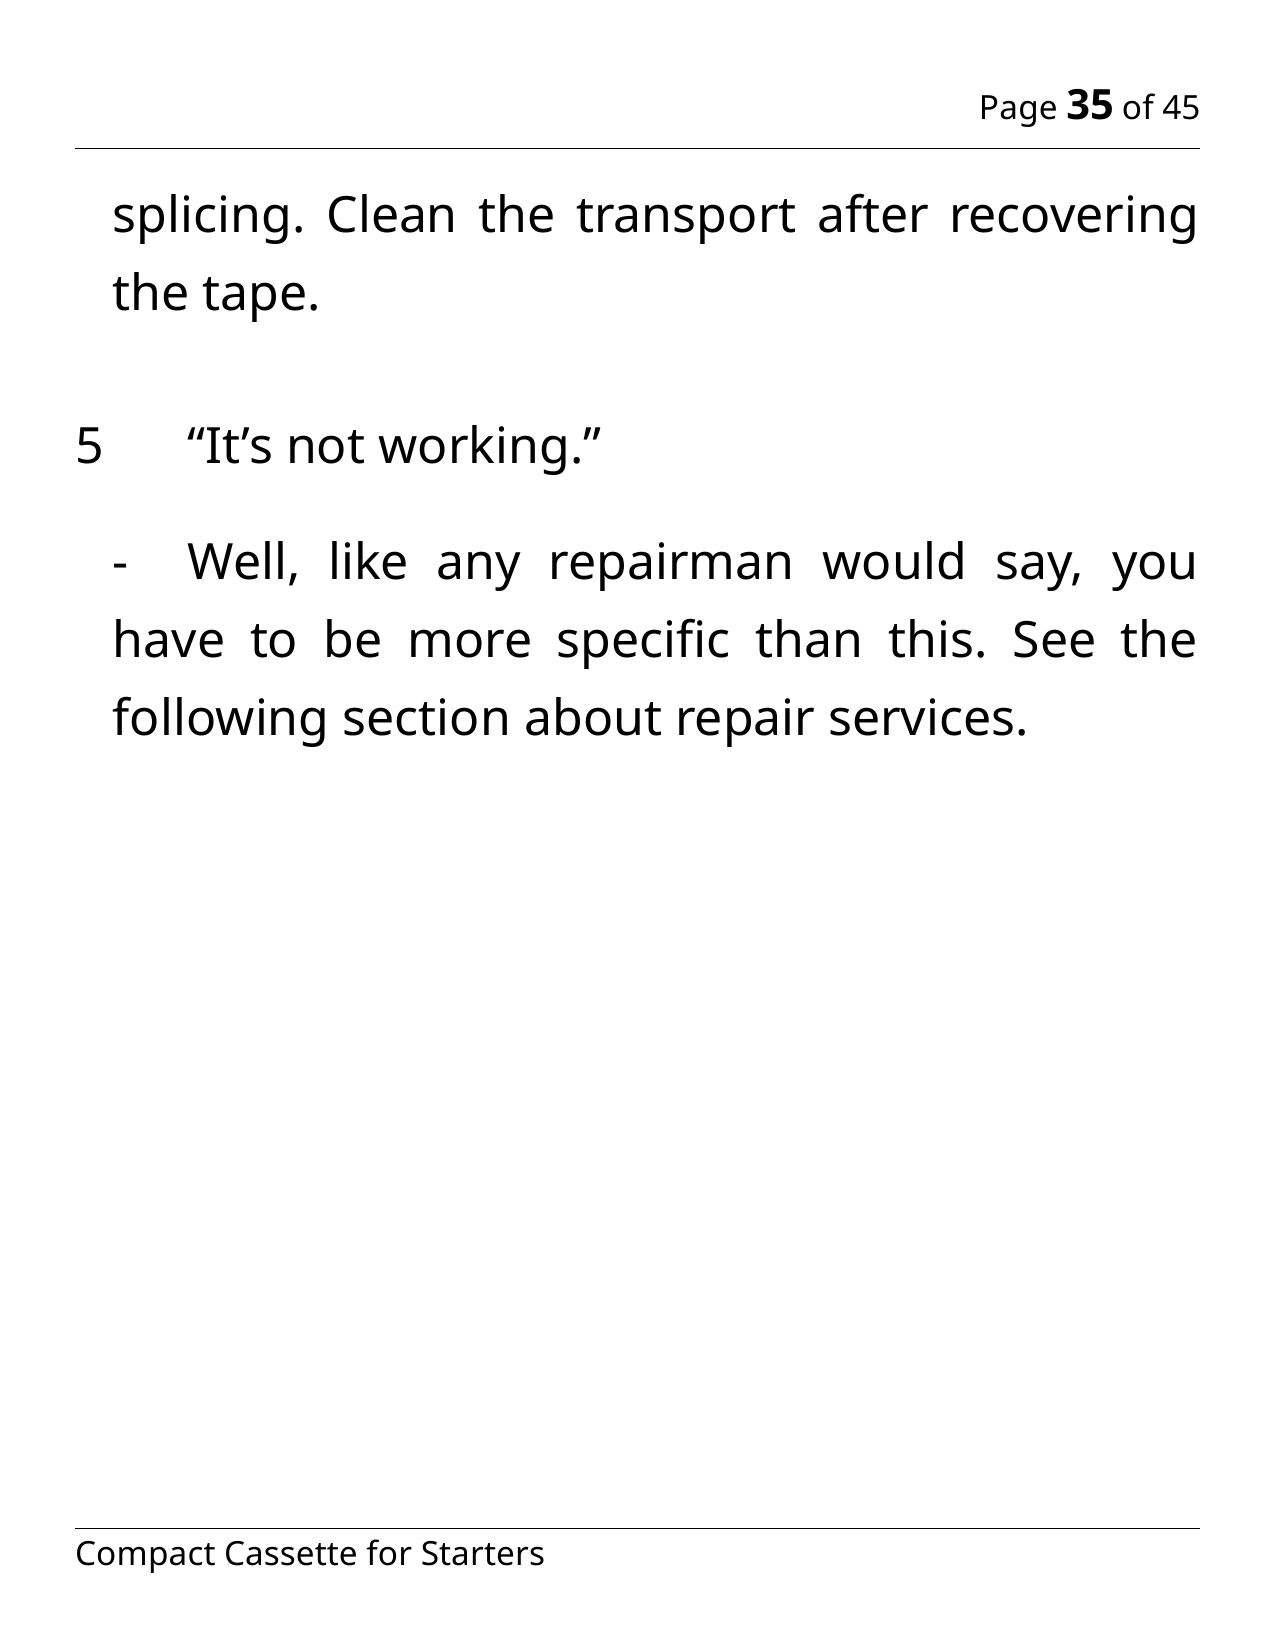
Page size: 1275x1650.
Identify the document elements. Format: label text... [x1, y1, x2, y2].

list splicing. Clean the transport after recovering the tape. [112, 179, 1200, 325]
list 5 “It’s not working.” [75, 410, 1200, 478]
list - Well, like any repairman would say, you have to be more specific than this. See the following section about repair services. [112, 526, 1200, 750]
